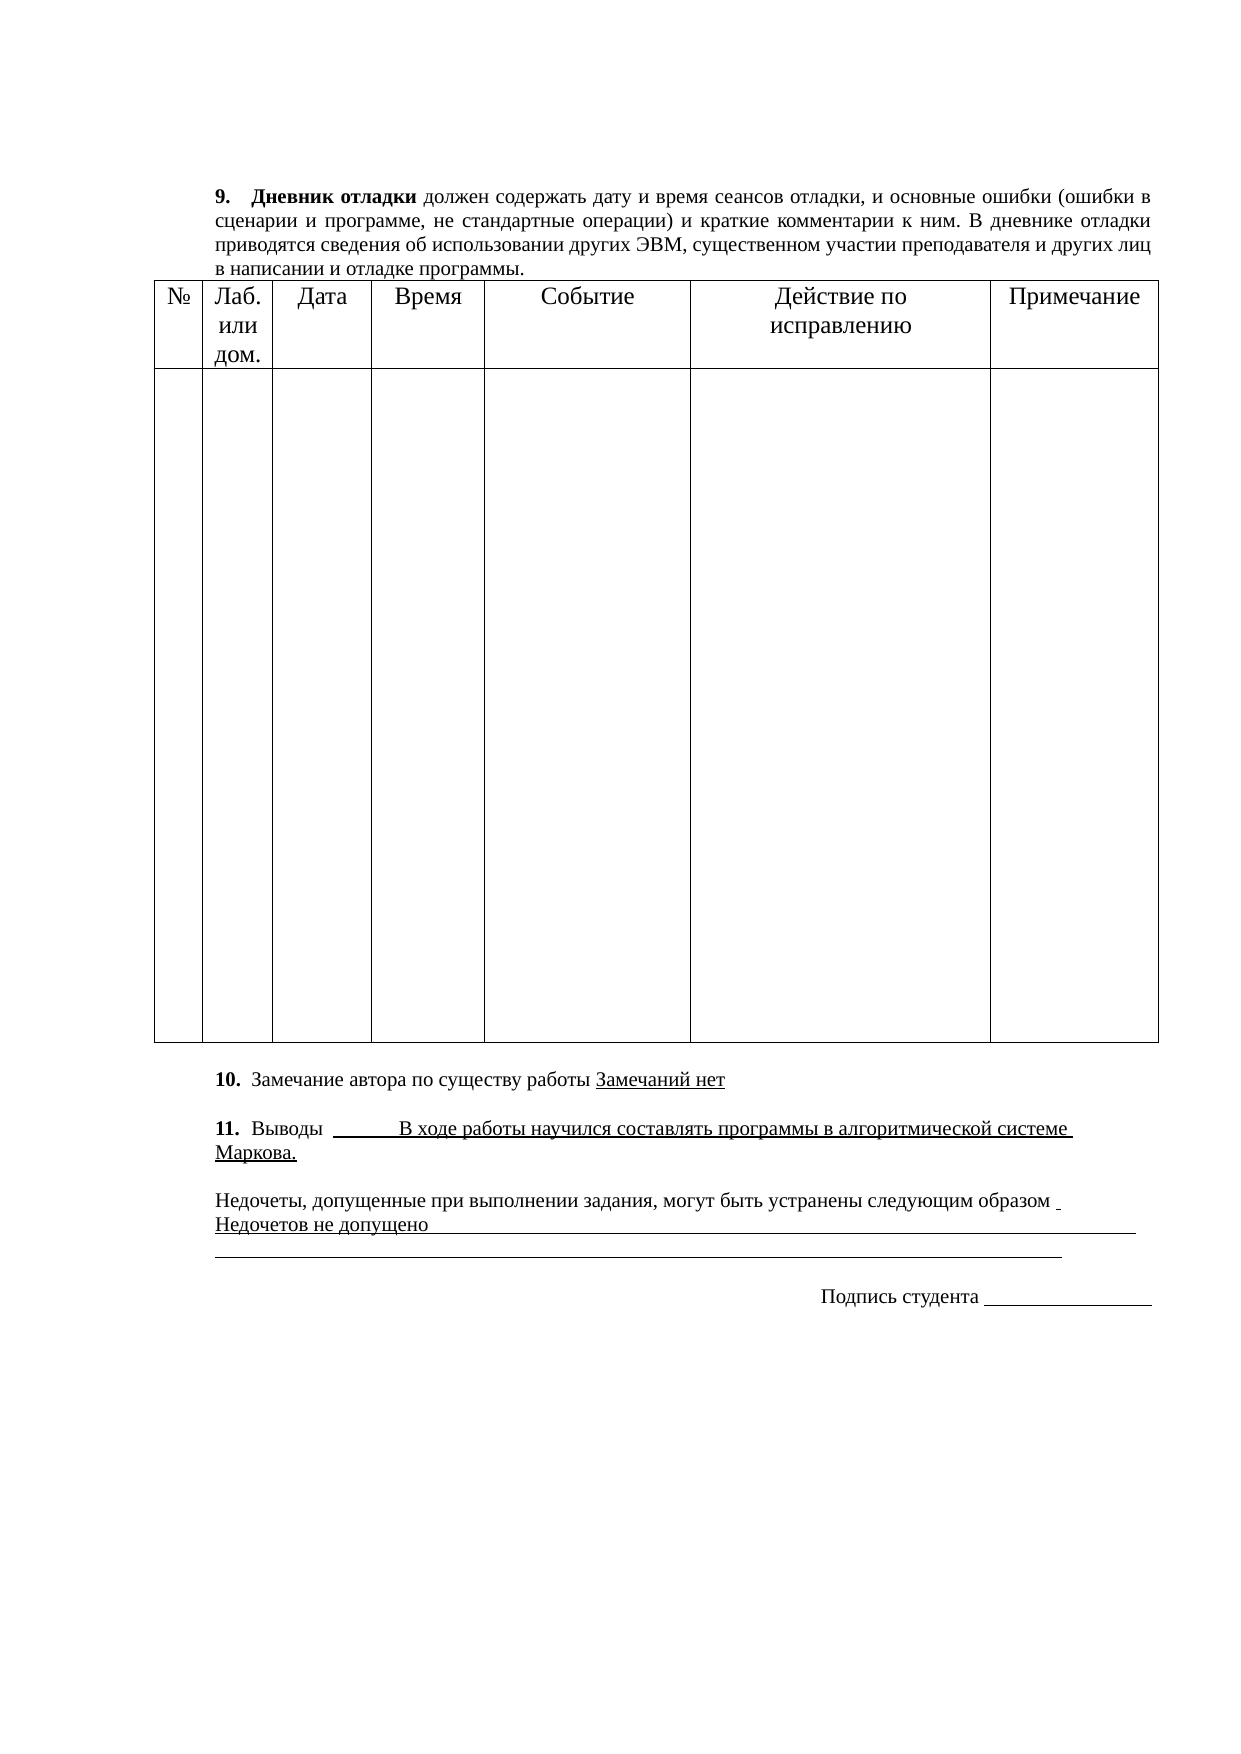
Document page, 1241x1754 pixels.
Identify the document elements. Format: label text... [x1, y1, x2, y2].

table_header № [155, 281, 202, 367]
table_header Примечание [991, 281, 1158, 367]
text Недочеты, допущенные при выполнении задания, могут быть устранены следующим образом [215, 1188, 1152, 1212]
text Недочетов не допущено [215, 1212, 1152, 1260]
table_cell [691, 369, 990, 1042]
table_cell [203, 369, 272, 1042]
text Подпись студента [215, 1284, 1152, 1308]
table_header Дата [273, 281, 371, 367]
list Дневник отладки должен содержать дату и время сеансов отладки, и основные ошибки (ошибки в сценарии и программе, не стандартные операции) и краткие комментарии к ним. В дневнике отладки приводятся сведения об использовании других ЭВМ, существенном участии преподавателя и других лиц в написании и отладке программы. [215, 184, 1152, 280]
table_cell [991, 369, 1158, 1042]
table_cell [372, 369, 484, 1042]
table_cell [155, 369, 202, 1042]
table_header Действие по исправлению [691, 281, 990, 367]
table_cell [485, 369, 690, 1042]
list Замечание автора по существу работы Замечаний нет [215, 1067, 1152, 1091]
table_header Время [372, 281, 484, 367]
table_cell [273, 369, 371, 1042]
table_header Лаб. или дом. [203, 281, 272, 367]
list Выводы В ходе работы научился составлять программы в алгоритмической системе Маркова. [215, 1116, 1152, 1164]
table_header Событие [485, 281, 690, 367]
